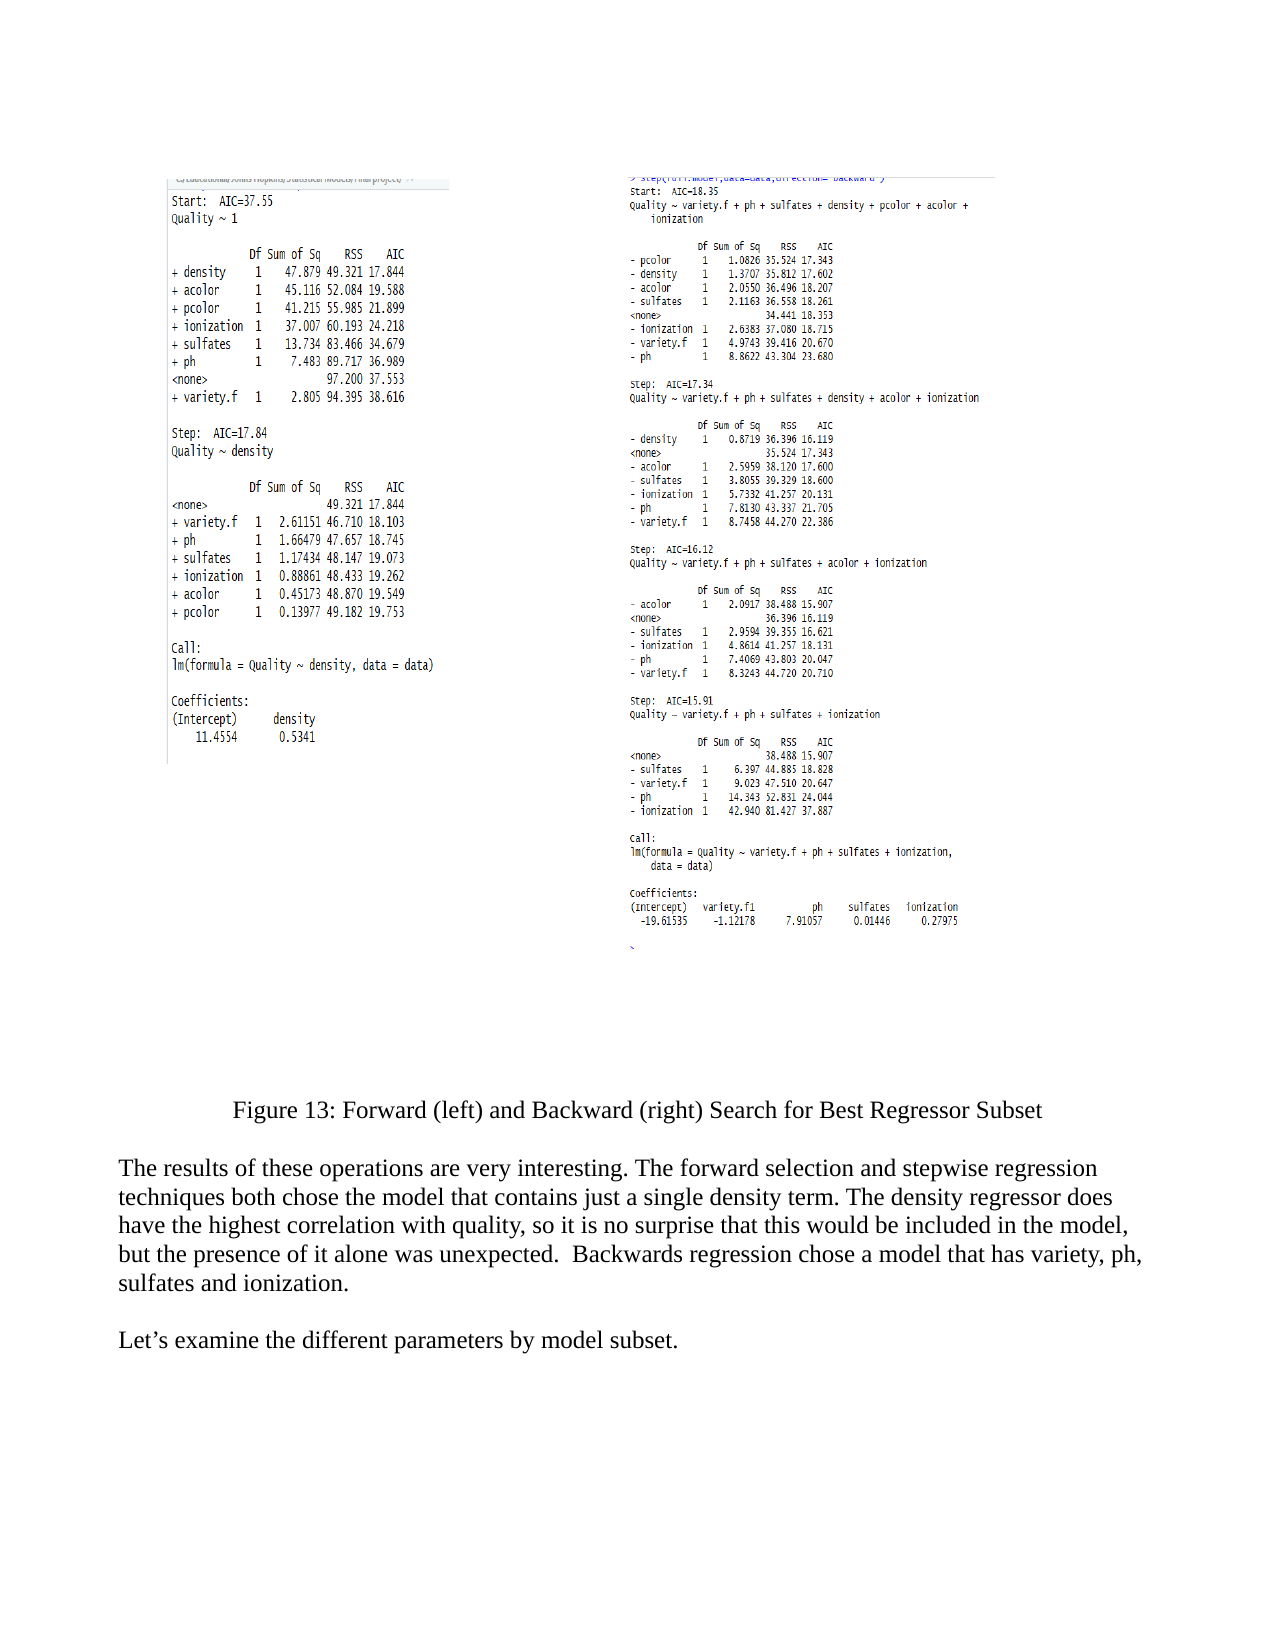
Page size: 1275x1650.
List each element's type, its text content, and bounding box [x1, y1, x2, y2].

text Let’s examine the different parameters by model subset. [118, 1326, 1157, 1354]
text The results of these operations are very interesting. The forward selection and stepwise regression techniques both chose the model that contains just a single density term. The density regressor does have the highest correlation with quality, so it is no surprise that this would be included in the model, but the presence of it alone was unexpected. Backwards regression chose a model that has variety, ph, sulfates and ionization. [118, 1153, 1157, 1297]
text Figure 13: Forward (left) and Backward (right) Search for Best Regressor Subset [118, 1096, 1157, 1124]
picture [628, 177, 633, 949]
